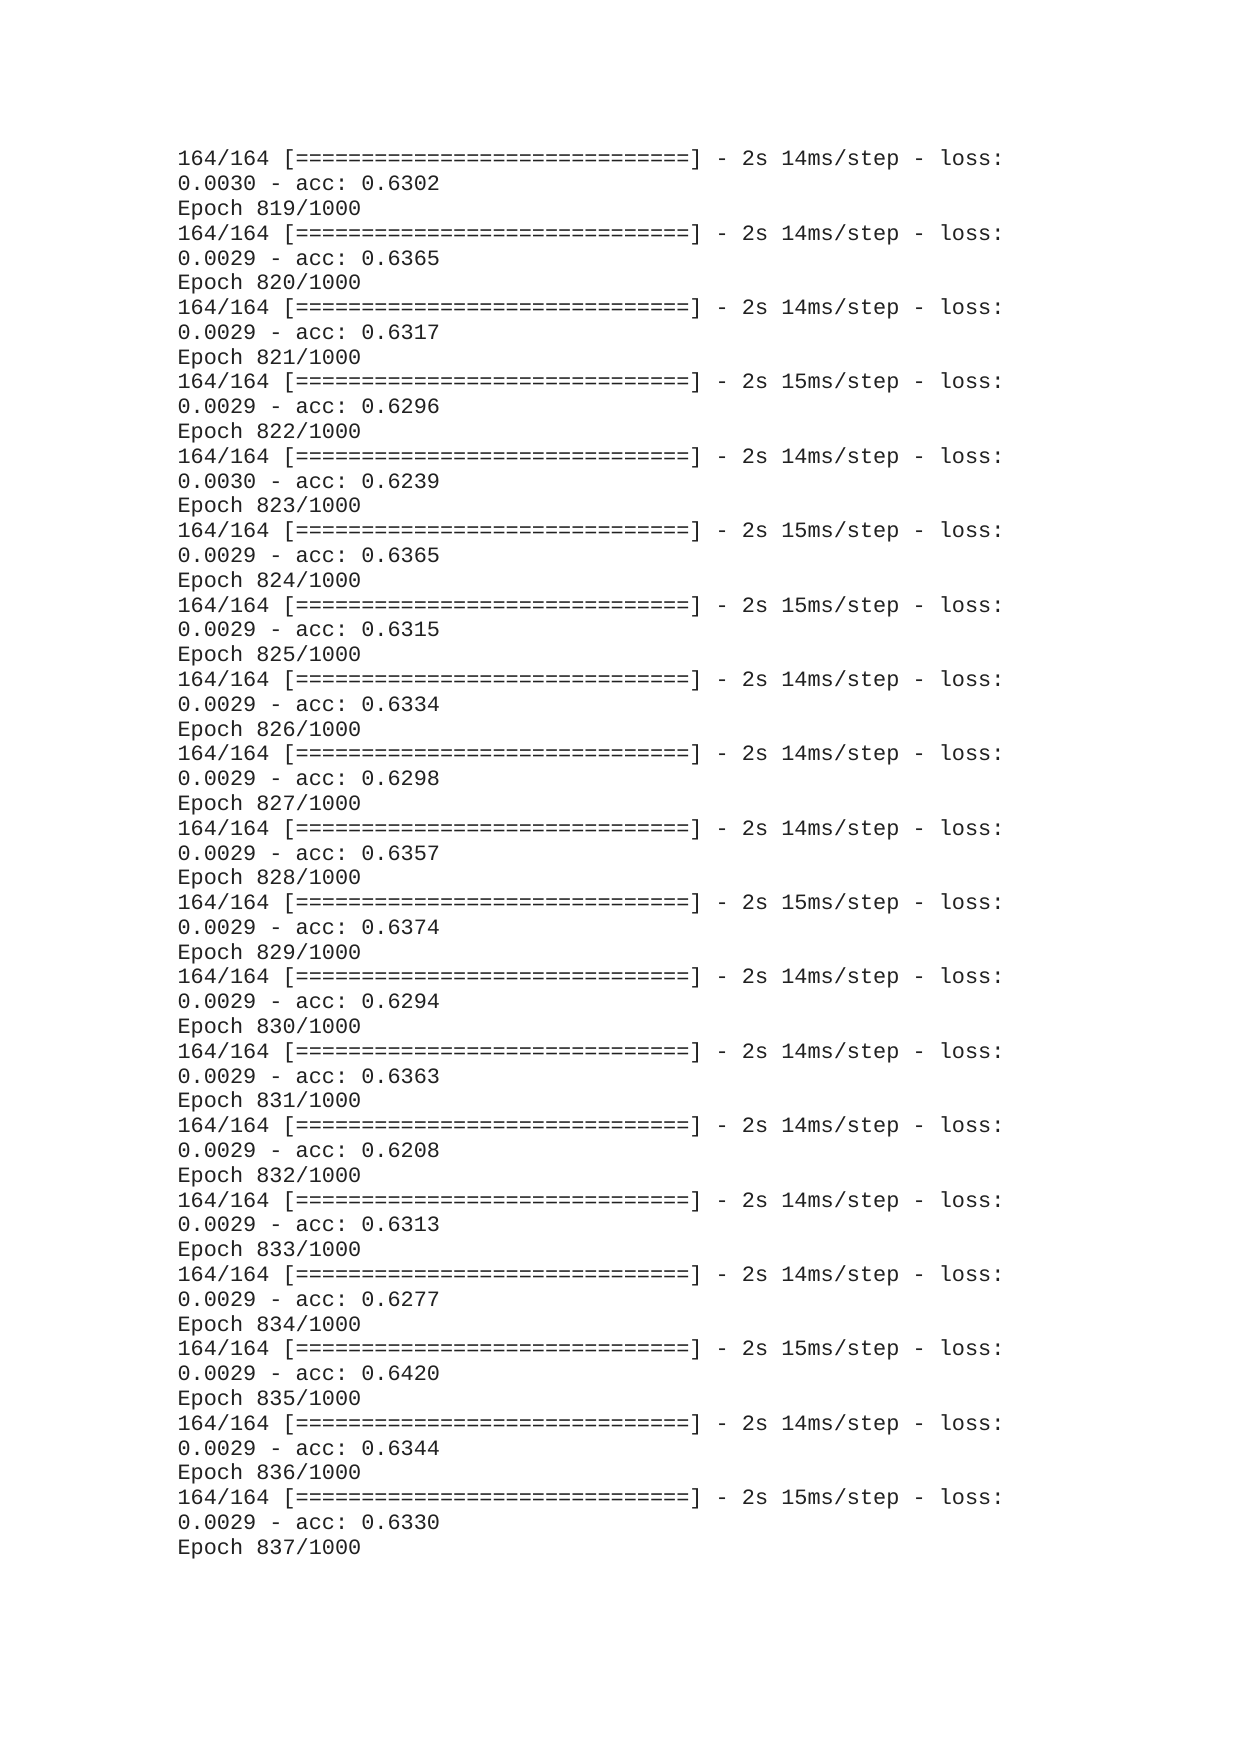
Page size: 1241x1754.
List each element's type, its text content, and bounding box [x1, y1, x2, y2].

text 164/164 [==============================] - 2s 14ms/step - loss: 0.0030 - acc: 0.6302 [177, 148, 1063, 197]
text 164/164 [==============================] - 2s 14ms/step - loss: 0.0029 - acc: 0.6365 [177, 222, 1063, 272]
text Epoch 837/1000 [177, 1536, 1063, 1561]
text 164/164 [==============================] - 2s 14ms/step - loss: 0.0029 - acc: 0.6277 [177, 1263, 1063, 1313]
text Epoch 831/1000 [177, 1090, 1063, 1114]
text Epoch 825/1000 [177, 643, 1063, 668]
text Epoch 821/1000 [177, 346, 1063, 371]
text Epoch 833/1000 [177, 1238, 1063, 1263]
text 164/164 [==============================] - 2s 15ms/step - loss: 0.0029 - acc: 0.6296 [177, 371, 1063, 420]
text 164/164 [==============================] - 2s 15ms/step - loss: 0.0029 - acc: 0.6330 [177, 1486, 1063, 1536]
text Epoch 823/1000 [177, 495, 1063, 519]
text 164/164 [==============================] - 2s 14ms/step - loss: 0.0029 - acc: 0.6363 [177, 1040, 1063, 1090]
text Epoch 822/1000 [177, 420, 1063, 445]
text Epoch 820/1000 [177, 272, 1063, 296]
text Epoch 832/1000 [177, 1164, 1063, 1189]
text 164/164 [==============================] - 2s 14ms/step - loss: 0.0029 - acc: 0.6313 [177, 1189, 1063, 1238]
text 164/164 [==============================] - 2s 15ms/step - loss: 0.0029 - acc: 0.6374 [177, 891, 1063, 941]
text 164/164 [==============================] - 2s 15ms/step - loss: 0.0029 - acc: 0.6315 [177, 594, 1063, 643]
text 164/164 [==============================] - 2s 15ms/step - loss: 0.0029 - acc: 0.6420 [177, 1338, 1063, 1387]
text 164/164 [==============================] - 2s 14ms/step - loss: 0.0029 - acc: 0.6357 [177, 817, 1063, 867]
text 164/164 [==============================] - 2s 14ms/step - loss: 0.0029 - acc: 0.6208 [177, 1114, 1063, 1164]
text 164/164 [==============================] - 2s 14ms/step - loss: 0.0029 - acc: 0.6334 [177, 668, 1063, 718]
text Epoch 829/1000 [177, 941, 1063, 966]
text Epoch 824/1000 [177, 569, 1063, 594]
text Epoch 830/1000 [177, 1015, 1063, 1040]
text Epoch 828/1000 [177, 867, 1063, 891]
text 164/164 [==============================] - 2s 15ms/step - loss: 0.0029 - acc: 0.6365 [177, 519, 1063, 569]
text Epoch 826/1000 [177, 718, 1063, 743]
text 164/164 [==============================] - 2s 14ms/step - loss: 0.0029 - acc: 0.6344 [177, 1412, 1063, 1462]
text Epoch 836/1000 [177, 1462, 1063, 1486]
text Epoch 827/1000 [177, 792, 1063, 817]
text 164/164 [==============================] - 2s 14ms/step - loss: 0.0030 - acc: 0.6239 [177, 445, 1063, 495]
text 164/164 [==============================] - 2s 14ms/step - loss: 0.0029 - acc: 0.6298 [177, 743, 1063, 792]
text 164/164 [==============================] - 2s 14ms/step - loss: 0.0029 - acc: 0.6294 [177, 966, 1063, 1015]
text Epoch 834/1000 [177, 1313, 1063, 1338]
text 164/164 [==============================] - 2s 14ms/step - loss: 0.0029 - acc: 0.6317 [177, 296, 1063, 346]
text Epoch 835/1000 [177, 1387, 1063, 1412]
text Epoch 819/1000 [177, 197, 1063, 222]
